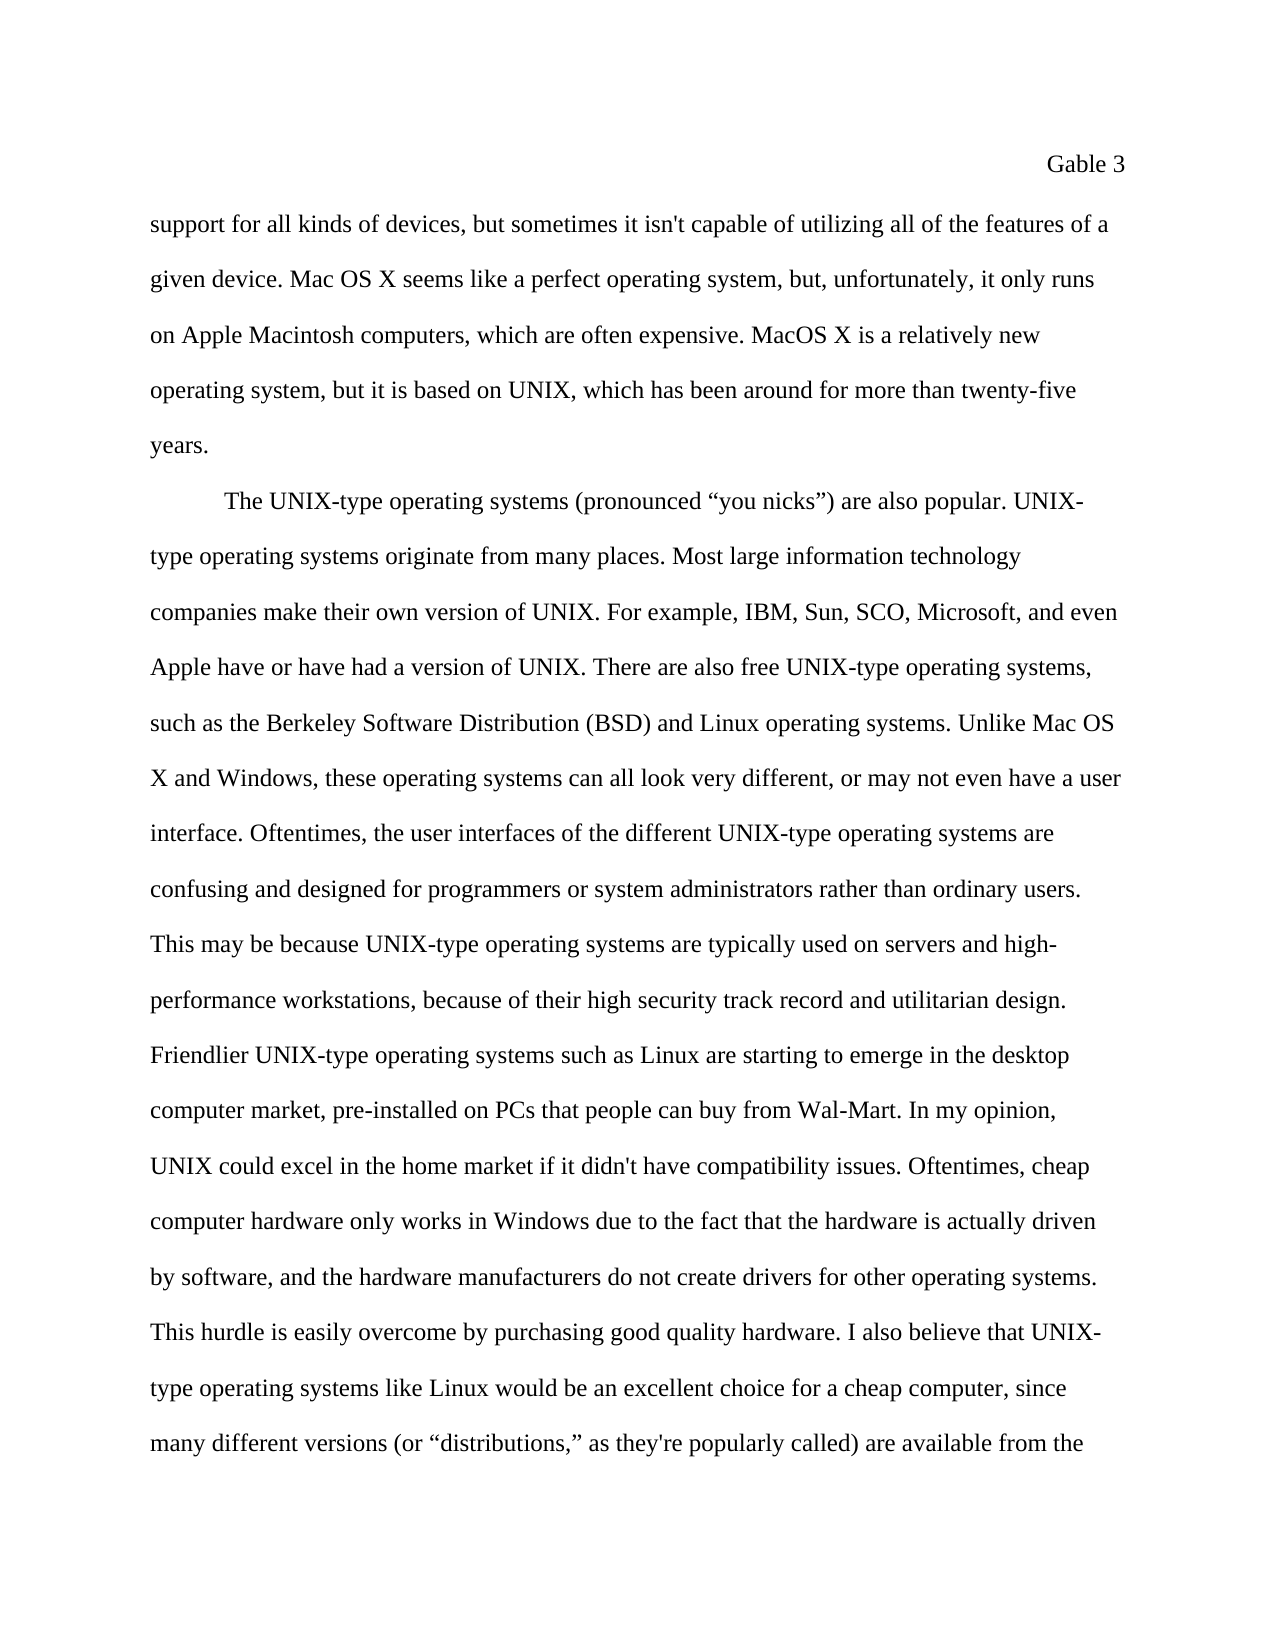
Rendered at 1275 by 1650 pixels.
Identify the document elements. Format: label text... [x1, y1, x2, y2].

text The UNIX-type operating systems (pronounced “you nicks”) are also popular. UNIX-type operating systems originate from many places. Most large information technology companies make their own version of UNIX. For example, IBM, Sun, SCO, Microsoft, and even Apple have or have had a version of UNIX. There are also free UNIX-type operating systems, such as the Berkeley Software Distribution (BSD) and Linux operating systems. Unlike Mac OS X and Windows, these operating systems can all look very different, or may not even have a user interface. Oftentimes, the user interfaces of the different UNIX-type operating systems are confusing and designed for programmers or system administrators rather than ordinary users. This may be because UNIX-type operating systems are typically used on servers and high-performance workstations, because of their high security track record and utilitarian design. Friendlier UNIX-type operating systems such as Linux are starting to emerge in the desktop computer market, pre-installed on PCs that people can buy from Wal-Mart. In my opinion, UNIX could excel in the home market if it didn't have compatibility issues. Oftentimes, cheap computer hardware only works in Windows due to the fact that the hardware is actually driven by software, and the hardware manufacturers do not create drivers for other operating systems. This hurdle is easily overcome by purchasing good quality hardware. I also believe that UNIX-type operating systems like Linux would be an excellent choice for a cheap computer, since many different versions (or “distributions,” as they're popularly called) are available from the [150, 487, 1125, 1457]
text support for all kinds of devices, but sometimes it isn't capable of utilizing all of the features of a given device. Mac OS X seems like a perfect operating system, but, unfortunately, it only runs on Apple Macintosh computers, which are often expensive. MacOS X is a relatively new operating system, but it is based on UNIX, which has been around for more than twenty-five years. [150, 210, 1125, 459]
